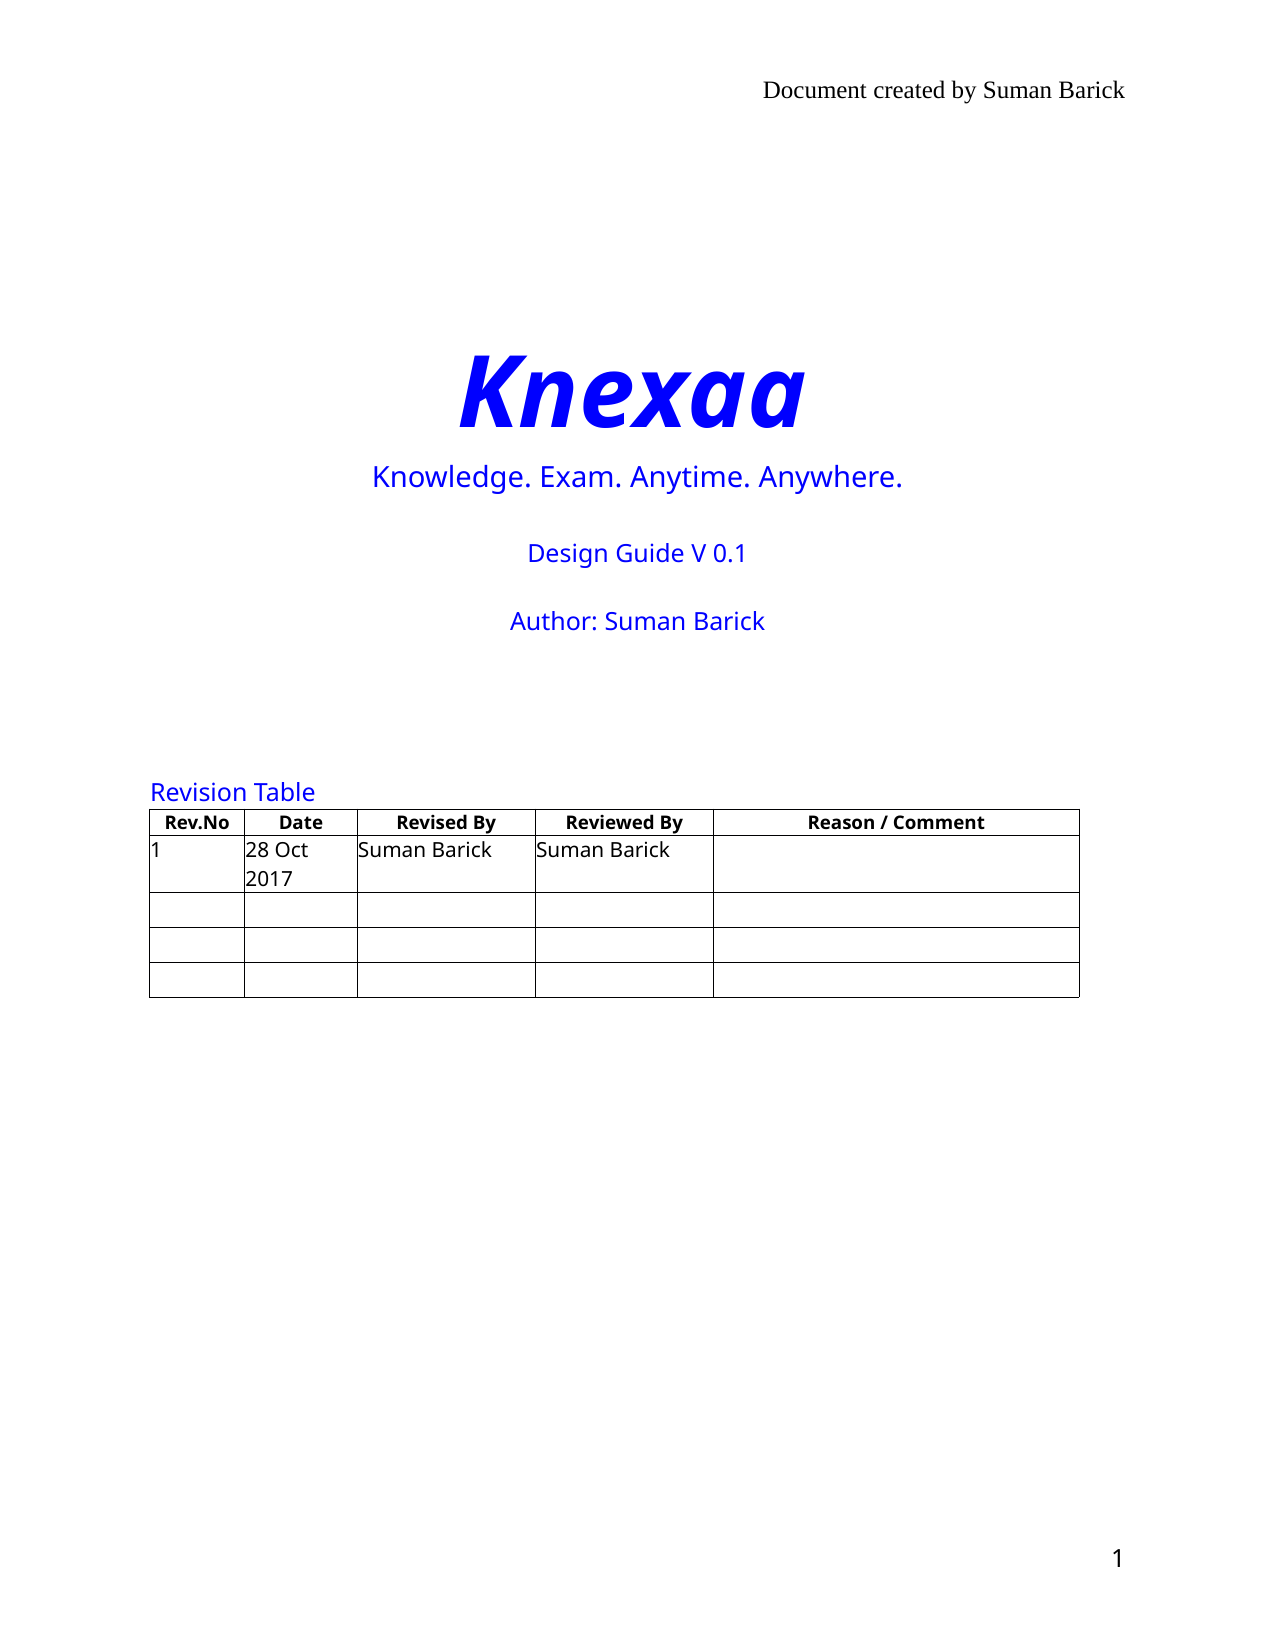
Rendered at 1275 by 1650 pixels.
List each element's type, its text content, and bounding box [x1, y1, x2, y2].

text Revision Table [150, 774, 1125, 808]
table_cell [714, 893, 1079, 927]
text Design Guide V 0.1 [150, 536, 1125, 570]
text Knowledge. Exam. Anytime. Anywhere. [150, 457, 1125, 496]
table_cell [150, 928, 244, 962]
table_cell [358, 928, 535, 962]
table_cell [245, 928, 357, 962]
table_cell [245, 963, 357, 997]
table_cell [536, 893, 713, 927]
table_cell Suman Barick [358, 836, 535, 892]
table_header Rev.No [150, 810, 244, 835]
table_header Revised By [358, 810, 535, 835]
table_cell [536, 928, 713, 962]
table_header Reason / Comment [714, 810, 1079, 835]
table_cell Suman Barick [536, 836, 713, 892]
text Author: Suman Barick [150, 604, 1125, 638]
table_cell 28 Oct 2017 [245, 836, 357, 892]
table_cell [536, 963, 713, 997]
table_header Date [245, 810, 357, 835]
table_cell [714, 928, 1079, 962]
table_cell [714, 836, 1079, 892]
table_cell [150, 893, 244, 927]
table_cell 1 [150, 836, 244, 892]
table_cell [245, 893, 357, 927]
table_header Reviewed By [536, 810, 713, 835]
table_cell [358, 893, 535, 927]
table_cell [714, 963, 1079, 997]
text Knexaa [150, 320, 1125, 457]
table_cell [150, 963, 244, 997]
table_cell [358, 963, 535, 997]
